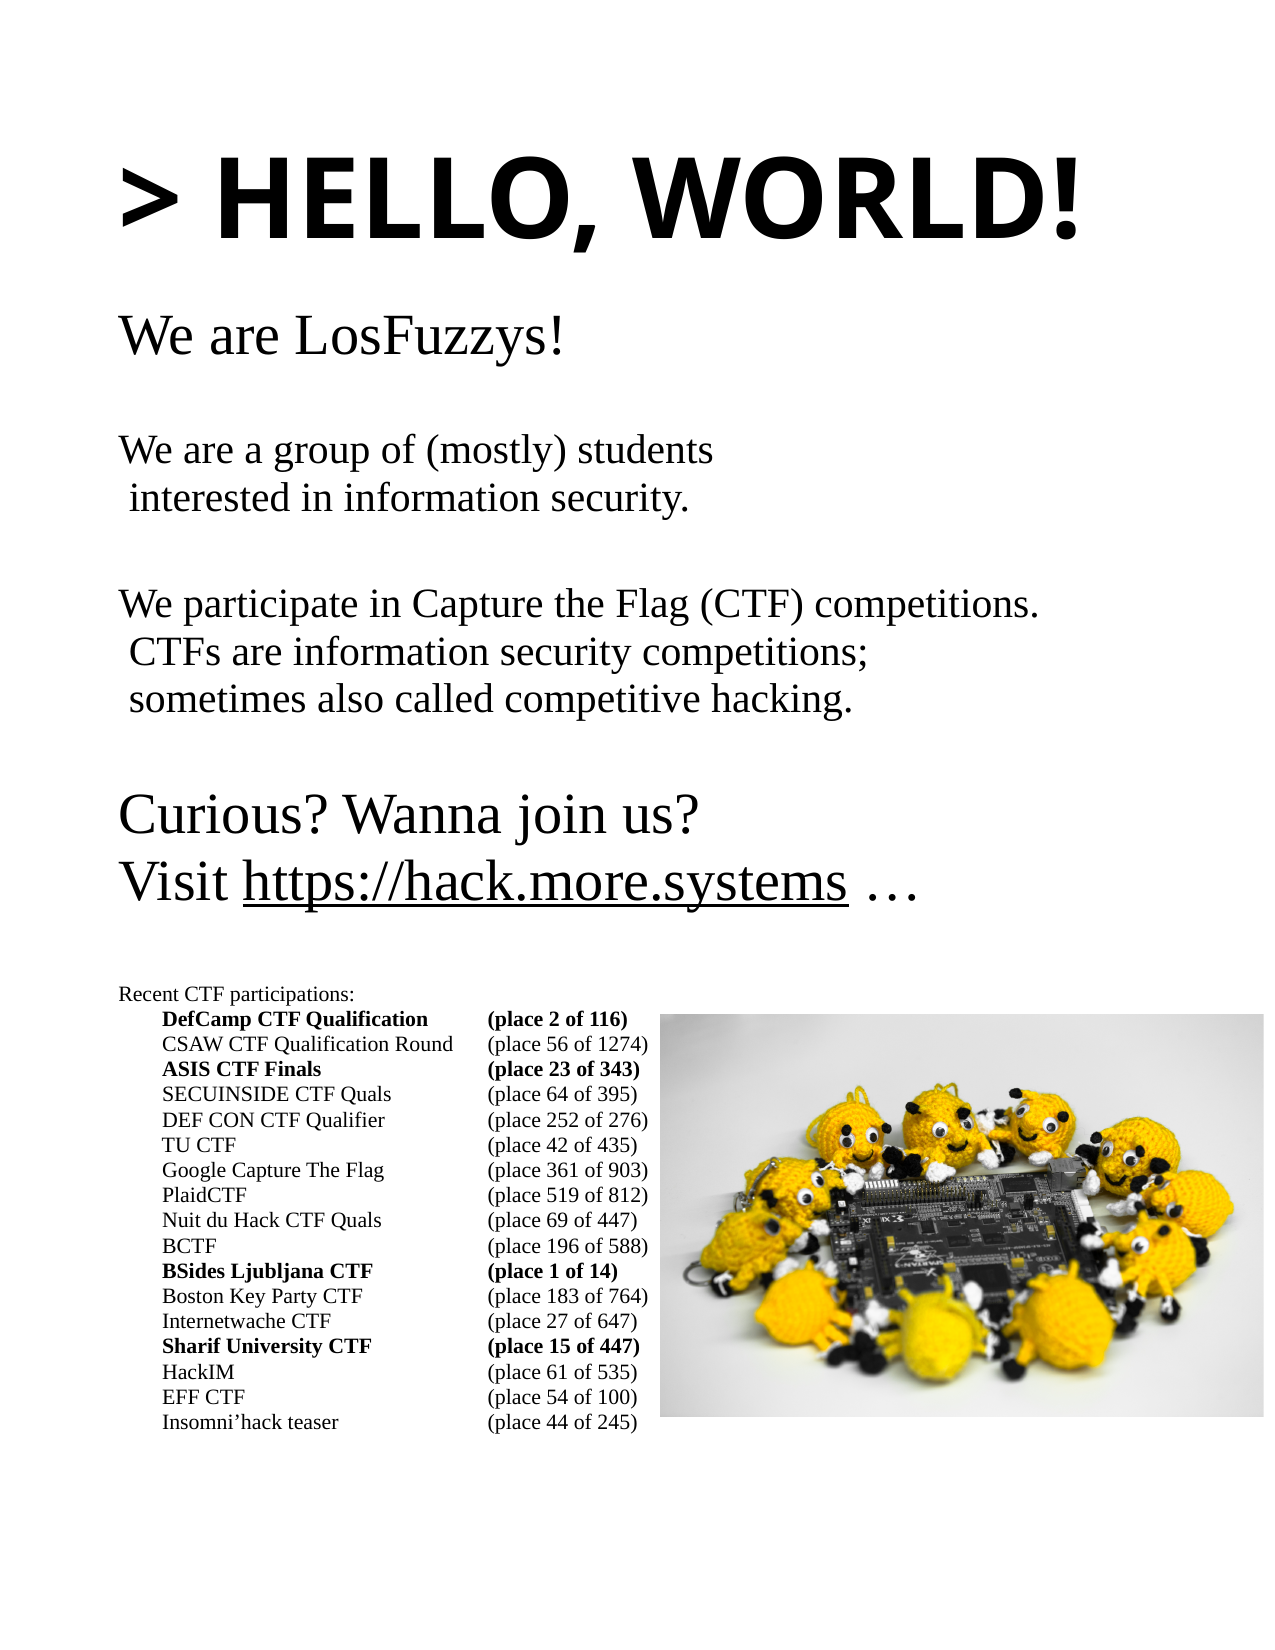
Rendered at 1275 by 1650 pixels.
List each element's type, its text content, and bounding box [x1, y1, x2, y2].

text Google Capture The Flag (place 361 of 903) [118, 1157, 660, 1182]
text BSides Ljubljana CTF (place 1 of 14) [118, 1258, 660, 1283]
text DefCamp CTF Qualification (place 2 of 116) [118, 1006, 1157, 1031]
text SECUINSIDE CTF Quals (place 64 of 395) [118, 1081, 660, 1107]
text CTFs are information security competitions; [118, 626, 1157, 674]
text ASIS CTF Finals (place 23 of 343) [118, 1056, 660, 1081]
text We participate in Capture the Flag (CTF) competitions. [118, 578, 1157, 626]
text Nuit du Hack CTF Quals (place 69 of 447) [118, 1207, 660, 1233]
text BCTF (place 196 of 588) [118, 1233, 660, 1258]
text HackIM (place 61 of 535) [118, 1359, 660, 1384]
text TU CTF (place 42 of 435) [118, 1132, 660, 1157]
text Visit https://hack.more.systems … [118, 846, 1157, 913]
text EFF CTF (place 54 of 100) [118, 1384, 660, 1409]
text interested in information security. [118, 473, 1157, 521]
picture [660, 1014, 1264, 1417]
text CSAW CTF Qualification Round (place 56 of 1274) [118, 1031, 660, 1056]
text Boston Key Party CTF (place 183 of 764) [118, 1283, 660, 1308]
text PlaidCTF (place 519 of 812) [118, 1182, 660, 1207]
text Insomni’hack teaser (place 44 of 245) [118, 1409, 1157, 1434]
text > HELLO, WORLD! [118, 118, 1157, 271]
text DEF CON CTF Qualifier (place 252 of 276) [118, 1107, 660, 1132]
text We are LosFuzzys! [118, 300, 1157, 367]
text Internetwache CTF (place 27 of 647) [118, 1308, 660, 1333]
text We are a group of (mostly) students [118, 425, 1157, 473]
text Curious? Wanna join us? [118, 779, 1157, 846]
text sometimes also called competitive hacking. [118, 674, 1157, 722]
text Sharif University CTF (place 15 of 447) [118, 1333, 660, 1359]
text Recent CTF participations: [118, 981, 1157, 1006]
